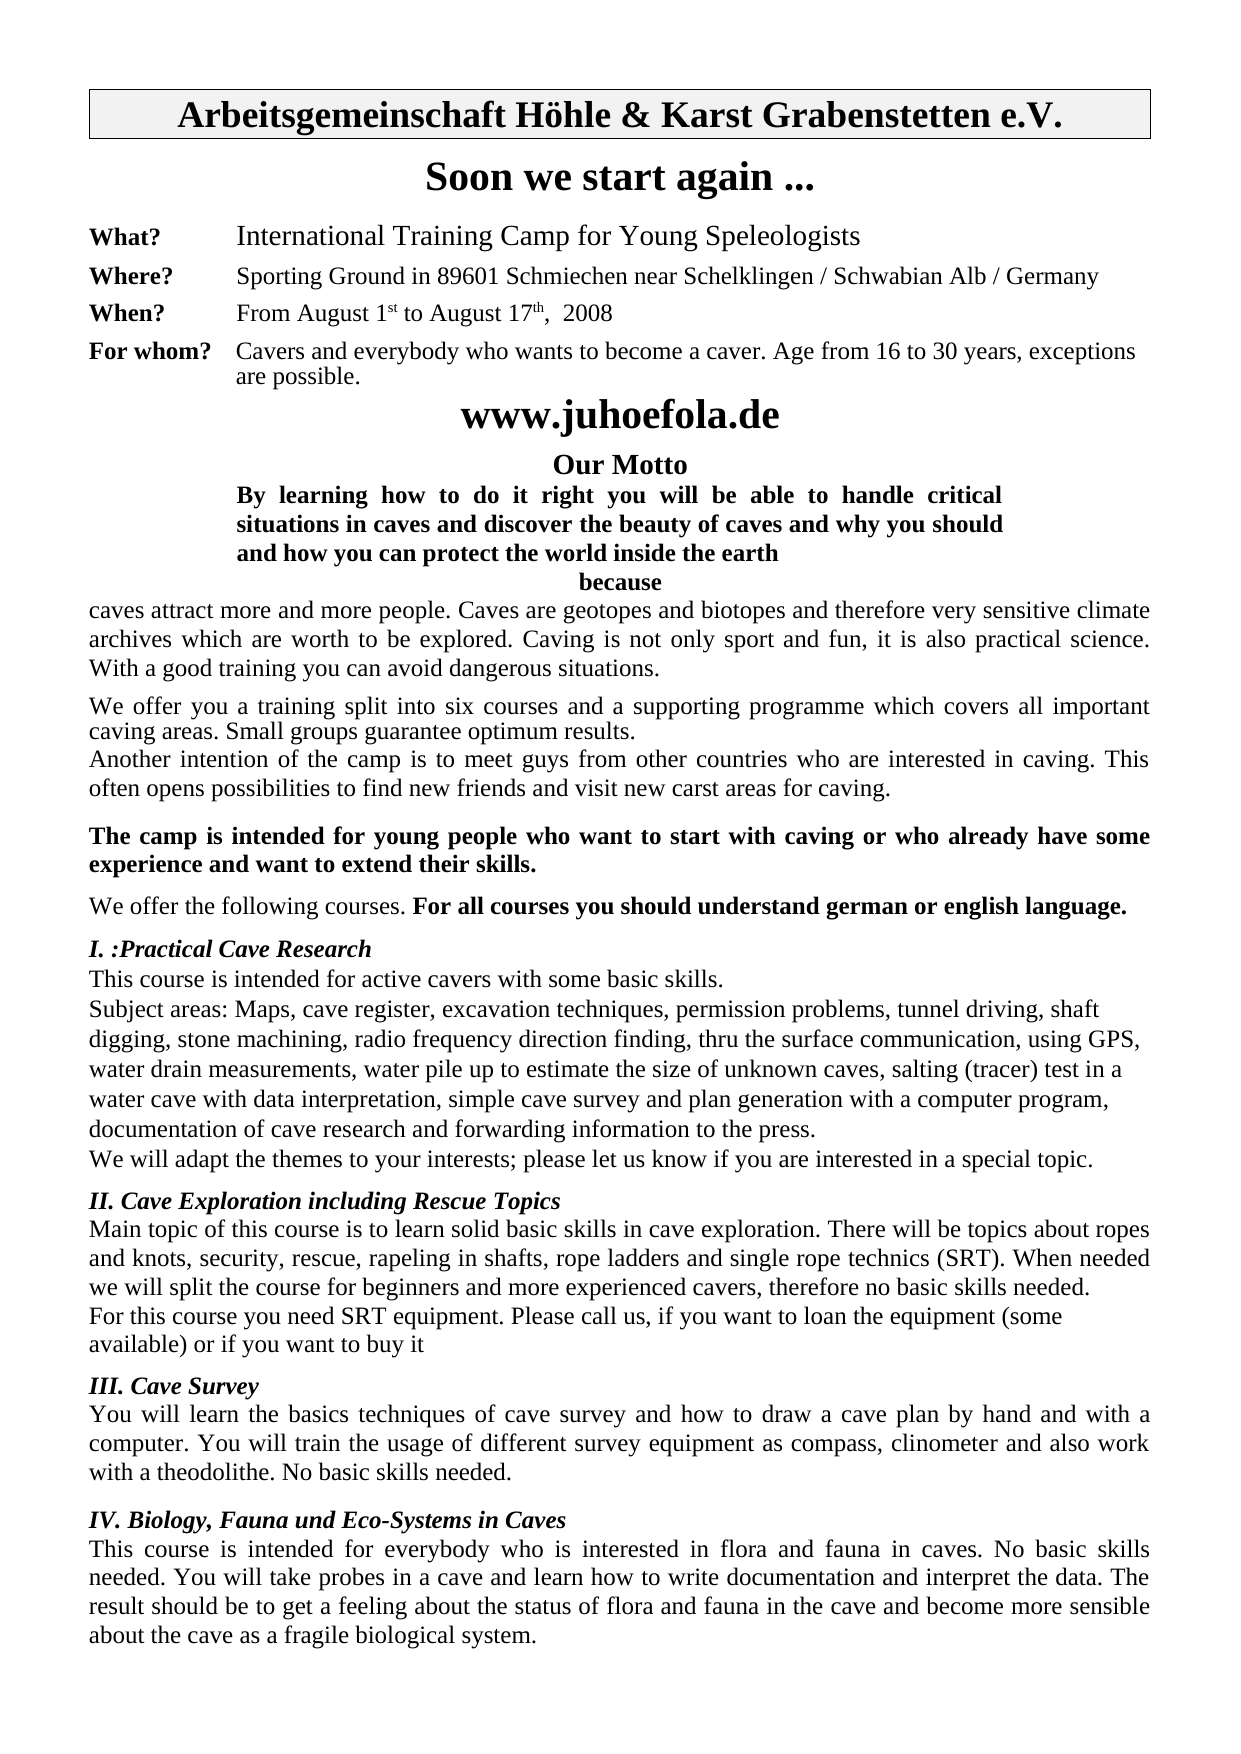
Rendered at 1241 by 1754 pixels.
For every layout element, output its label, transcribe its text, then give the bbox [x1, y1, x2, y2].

text When? From August 1st to August 17th, 2008 [89, 302, 1151, 327]
text For this course you need SRT equipment. Please call us, if you want to loan the equipment (some available) or if you want to buy it [89, 1301, 1151, 1358]
subtitle What? International Training Camp for Young Speleologists [89, 218, 1151, 252]
text caves attract more and more people. Caves are geotopes and biotopes and therefore very sensitive climate archives which are worth to be explored. Caving is not only sport and fun, it is also practical science. With a good training you can avoid dangerous situations. [89, 595, 1151, 682]
text We offer you a training split into six courses and a supporting programme which covers all important caving areas. Small groups guarantee optimum results. [89, 694, 1151, 744]
text Where? Sporting Ground in 89601 Schmiechen near Schelklingen / Schwabian Alb / Germany [89, 264, 1151, 289]
text Subject areas: Maps, cave register, excavation techniques, permission problems, tunnel driving, shaft digging, stone machining, radio frequency direction finding, thru the surface communication, using GPS, water drain measurements, water pile up to estimate the size of unknown caves, salting (tracer) test in a water cave with data interpretation, simple cave survey and plan generation with a computer program, documentation of cave research and forwarding information to the press. [89, 993, 1151, 1143]
text Arbeitsgemeinschaft Höhle & Karst Grabenstetten e.V. [90, 90, 1150, 138]
text Our Motto [89, 447, 1151, 480]
text Soon we start again ... [89, 151, 1151, 199]
text For whom? Cavers and everybody who wants to become a caver. Age from 16 to 30 years, exceptions are possible. [89, 339, 1151, 389]
text III. Cave Survey [89, 1371, 1151, 1399]
text You will learn the basics techniques of cave survey and how to draw a cave plan by hand and with a computer. You will train the usage of different survey equipment as compass, clinometer and also work with a theodolithe. No basic skills needed. [89, 1399, 1151, 1486]
subtitle because [89, 567, 1151, 595]
subtitle IV. Biology, Fauna und Eco-Systems in Caves [89, 1505, 1151, 1534]
text www.juhoefola.de [89, 389, 1151, 437]
text This course is intended for active cavers with some basic skills. [89, 963, 1151, 993]
text This course is intended for everybody who is interested in flora and fauna in caves. No basic skills needed. You will take probes in a cave and learn how to write documentation and interpret the data. The result should be to get a feeling about the status of flora and fauna in the cave and become more sensible about the cave as a fragile biological system. [89, 1534, 1151, 1649]
text We will adapt the themes to your interests; please let us know if you are interested in a special topic. [89, 1143, 1151, 1173]
text The camp is intended for young people who want to start with caving or who already have some experience and want to extend their skills. [89, 821, 1151, 878]
subtitle II. Cave Exploration including Rescue Topics [89, 1186, 1151, 1214]
text By learning how to do it right you will be able to handle critical situations in caves and discover the beauty of caves and why you should and how you can protect the world inside the earth [236, 480, 1004, 567]
text I. :Practical Cave Research [89, 933, 1151, 963]
text Main topic of this course is to learn solid basic skills in cave exploration. There will be topics about ropes and knots, security, rescue, rapeling in shafts, rope ladders and single rope technics (SRT). When needed we will split the course for beginners and more experienced cavers, therefore no basic skills needed. [89, 1214, 1151, 1301]
text Another intention of the camp is to meet guys from other countries who are interested in caving. This often opens possibilities to find new friends and visit new carst areas for caving. [89, 744, 1151, 802]
text We offer the following courses. For all courses you should understand german or english language. [89, 891, 1151, 921]
